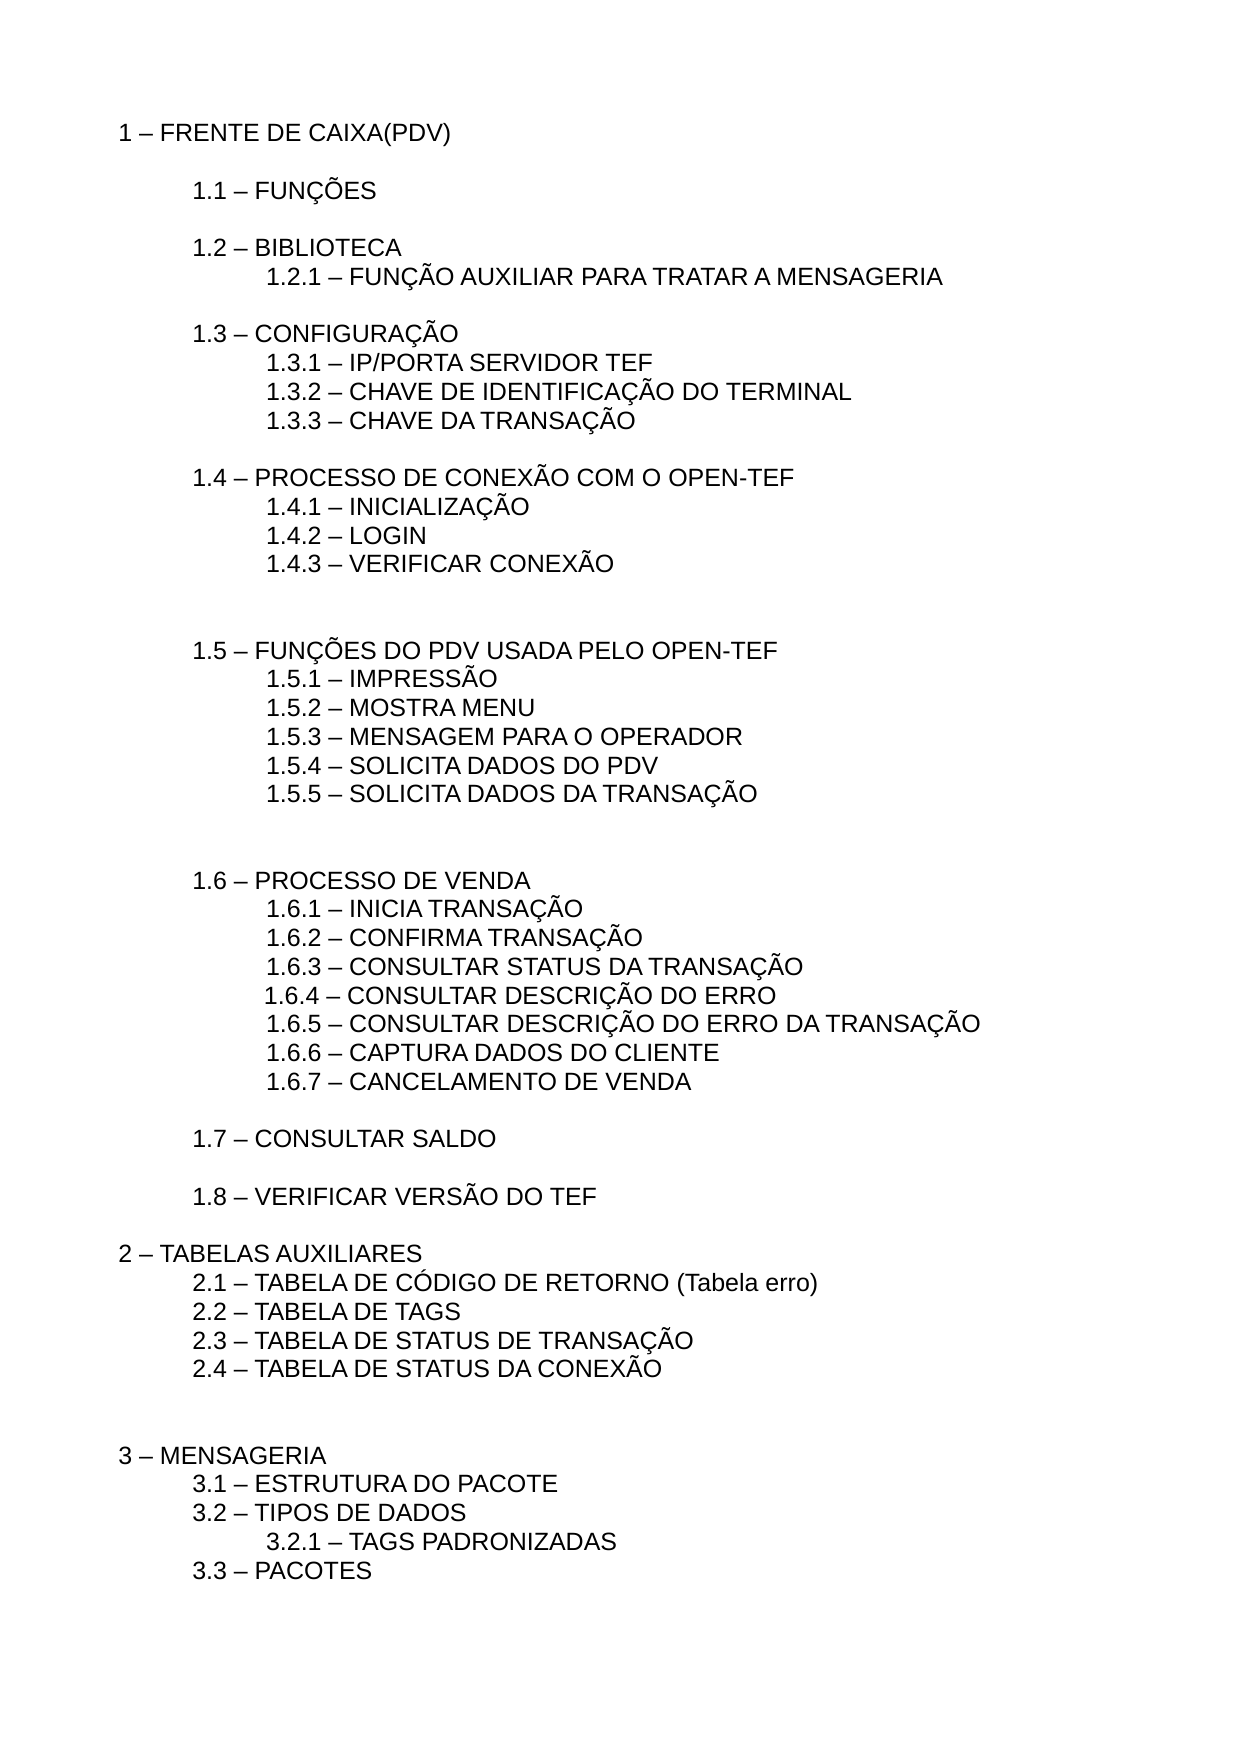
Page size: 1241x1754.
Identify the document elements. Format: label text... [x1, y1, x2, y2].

text 1.4.2 – LOGIN [118, 521, 1122, 549]
text 1.3.2 – CHAVE DE IDENTIFICAÇÃO DO TERMINAL [118, 377, 1122, 406]
text 1.3.3 – CHAVE DA TRANSAÇÃO [118, 406, 1122, 434]
text 1.5.1 – IMPRESSÃO [118, 664, 1122, 693]
text 1.6.2 – CONFIRMA TRANSAÇÃO [118, 923, 1122, 952]
text 3.2 – TIPOS DE DADOS [118, 1498, 1122, 1527]
text 1.6 – PROCESSO DE VENDA [118, 866, 1122, 894]
text 1.6.6 – CAPTURA DADOS DO CLIENTE [118, 1038, 1122, 1067]
text 1.2.1 – FUNÇÃO AUXILIAR PARA TRATAR A MENSAGERIA [118, 262, 1122, 291]
text 1.5.5 – SOLICITA DADOS DA TRANSAÇÃO [118, 779, 1122, 808]
text 3.1 – ESTRUTURA DO PACOTE [118, 1469, 1122, 1498]
text 1 – FRENTE DE CAIXA(PDV) [118, 118, 1122, 147]
text 1.6.4 – CONSULTAR DESCRIÇÃO DO ERRO [118, 981, 1122, 1009]
text 1.6.7 – CANCELAMENTO DE VENDA [118, 1067, 1122, 1096]
text 1.3 – CONFIGURAÇÃO [118, 319, 1122, 348]
text 1.5.3 – MENSAGEM PARA O OPERADOR [118, 722, 1122, 751]
text 1.8 – VERIFICAR VERSÃO DO TEF [118, 1182, 1122, 1211]
text 1.1 – FUNÇÕES [118, 176, 1122, 204]
text 1.7 – CONSULTAR SALDO [118, 1124, 1122, 1153]
text 1.2 – BIBLIOTECA [118, 233, 1122, 262]
text 1.4.1 – INICIALIZAÇÃO [118, 492, 1122, 521]
text 2.4 – TABELA DE STATUS DA CONEXÃO [118, 1354, 1122, 1383]
text 2.1 – TABELA DE CÓDIGO DE RETORNO (Tabela erro) [118, 1268, 1122, 1297]
text 2.2 – TABELA DE TAGS [118, 1297, 1122, 1326]
text 1.4.3 – VERIFICAR CONEXÃO [118, 549, 1122, 578]
text 1.3.1 – IP/PORTA SERVIDOR TEF [118, 348, 1122, 377]
text 1.6.5 – CONSULTAR DESCRIÇÃO DO ERRO DA TRANSAÇÃO [118, 1009, 1122, 1038]
text 3 – MENSAGERIA [118, 1441, 1122, 1469]
text 3.2.1 – TAGS PADRONIZADAS [118, 1527, 1122, 1556]
text 2 – TABELAS AUXILIARES [118, 1239, 1122, 1268]
text 1.6.1 – INICIA TRANSAÇÃO [118, 894, 1122, 923]
text 1.5 – FUNÇÕES DO PDV USADA PELO OPEN-TEF [118, 636, 1122, 664]
text 1.5.2 – MOSTRA MENU [118, 693, 1122, 722]
text 3.3 – PACOTES [118, 1556, 1122, 1584]
text 1.4 – PROCESSO DE CONEXÃO COM O OPEN-TEF [118, 463, 1122, 492]
text 2.3 – TABELA DE STATUS DE TRANSAÇÃO [118, 1326, 1122, 1354]
text 1.5.4 – SOLICITA DADOS DO PDV [118, 751, 1122, 779]
text 1.6.3 – CONSULTAR STATUS DA TRANSAÇÃO [118, 952, 1122, 981]
